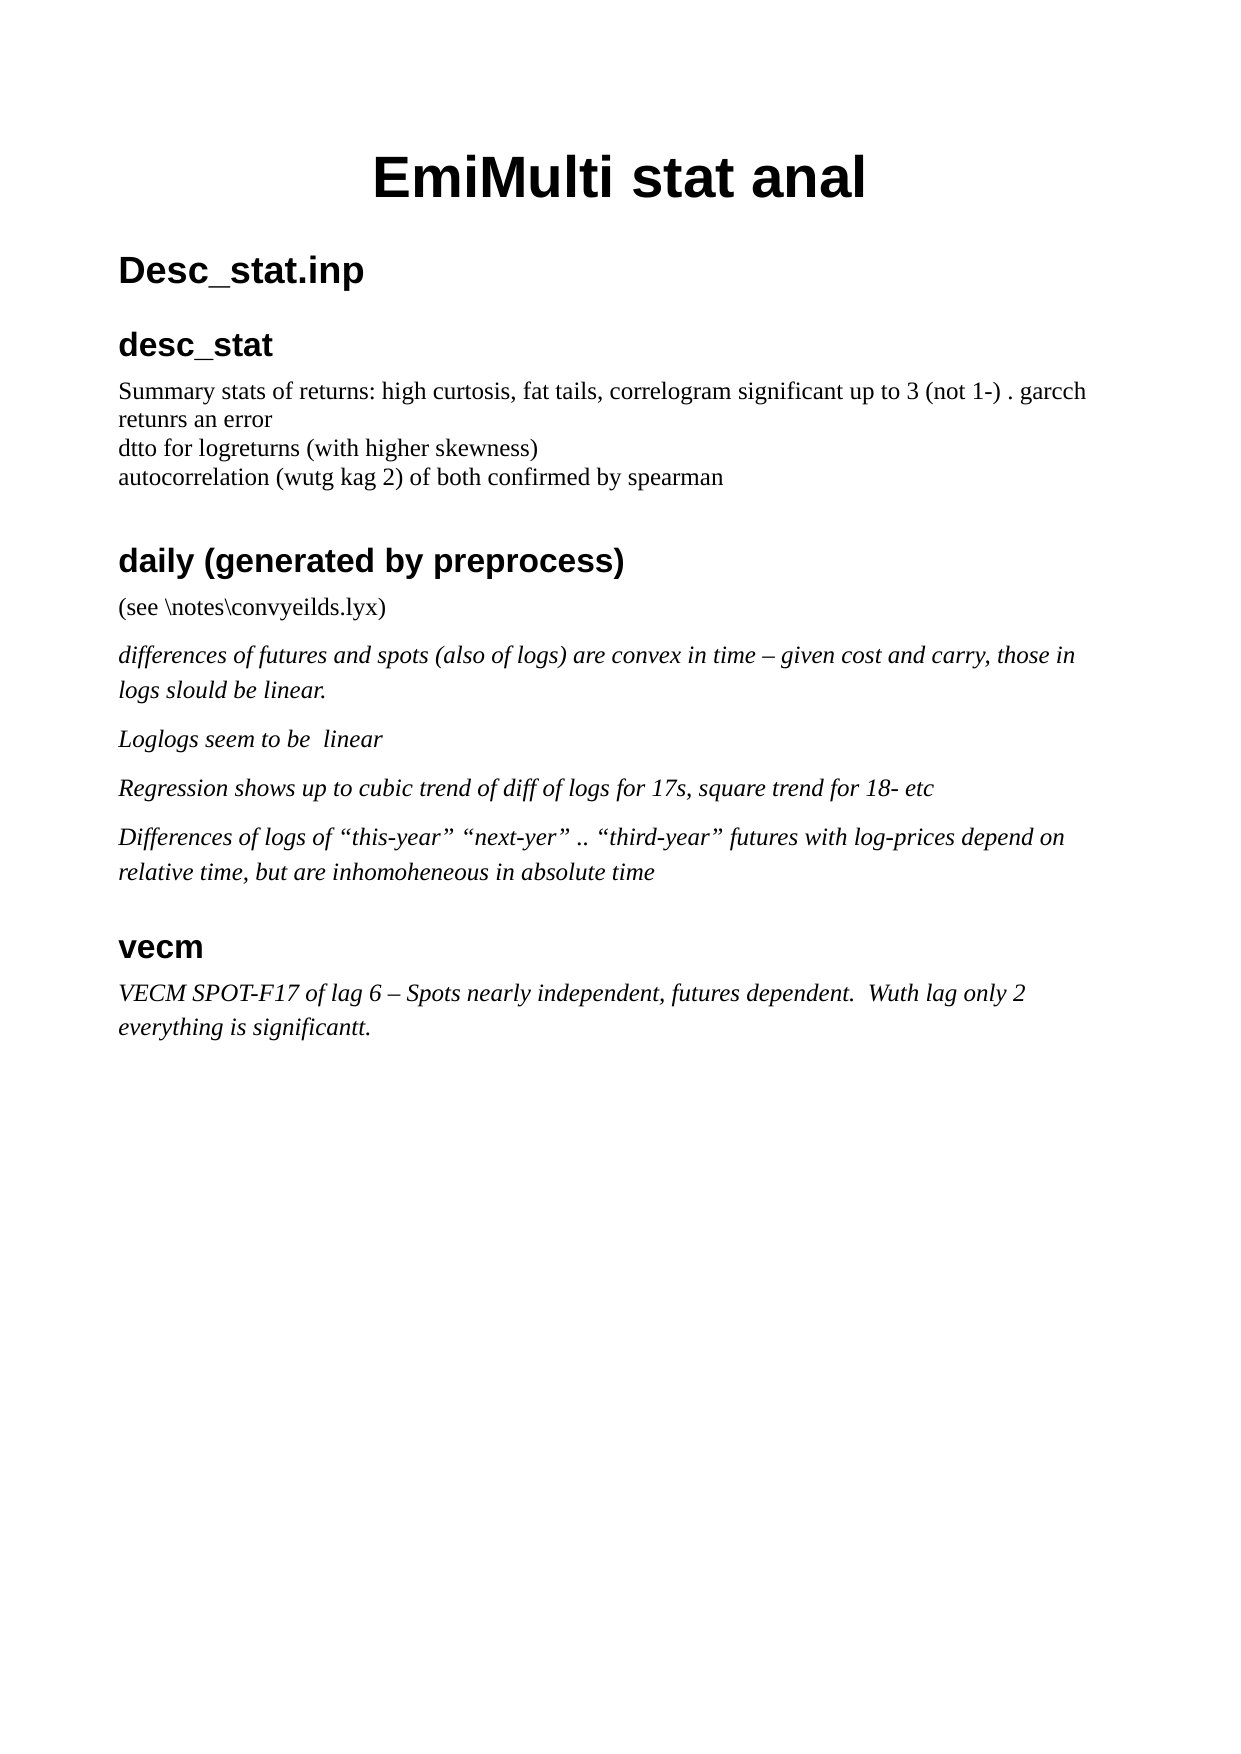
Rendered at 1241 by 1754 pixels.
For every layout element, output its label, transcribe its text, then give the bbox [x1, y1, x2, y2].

subtitle vecm [118, 927, 1122, 965]
text (see \notes\convyeilds.lyx) [118, 592, 1122, 620]
title EmiMulti stat anal [118, 143, 1122, 210]
text differences of futures and spots (also of logs) are convex in time – given cost and carry, those in logs slould be linear. [118, 641, 1122, 704]
text Loglogs seem to be linear [118, 724, 1122, 753]
text autocorrelation (wutg kag 2) of both confirmed by spearman [118, 462, 1122, 491]
text VECM SPOT-F17 of lag 6 – Spots nearly independent, futures dependent. Wuth lag only 2 everything is significantt. [118, 978, 1122, 1041]
text Differences of logs of “this-year” “next-yer” .. “third-year” futures with log-prices depend on relative time, but are inhomoheneous in absolute time [118, 822, 1122, 886]
subtitle daily (generated by preprocess) [118, 540, 1122, 579]
subtitle Desc_stat.inp [118, 248, 1122, 291]
text dtto for logreturns (with higher skewness) [118, 433, 1122, 462]
text Summary stats of returns: high curtosis, fat tails, correlogram significant up to 3 (not 1-) . garcch retunrs an error [118, 376, 1122, 433]
text Regression shows up to cubic trend of diff of logs for 17s, square trend for 18- etc [118, 773, 1122, 802]
subtitle desc_stat [118, 325, 1122, 363]
